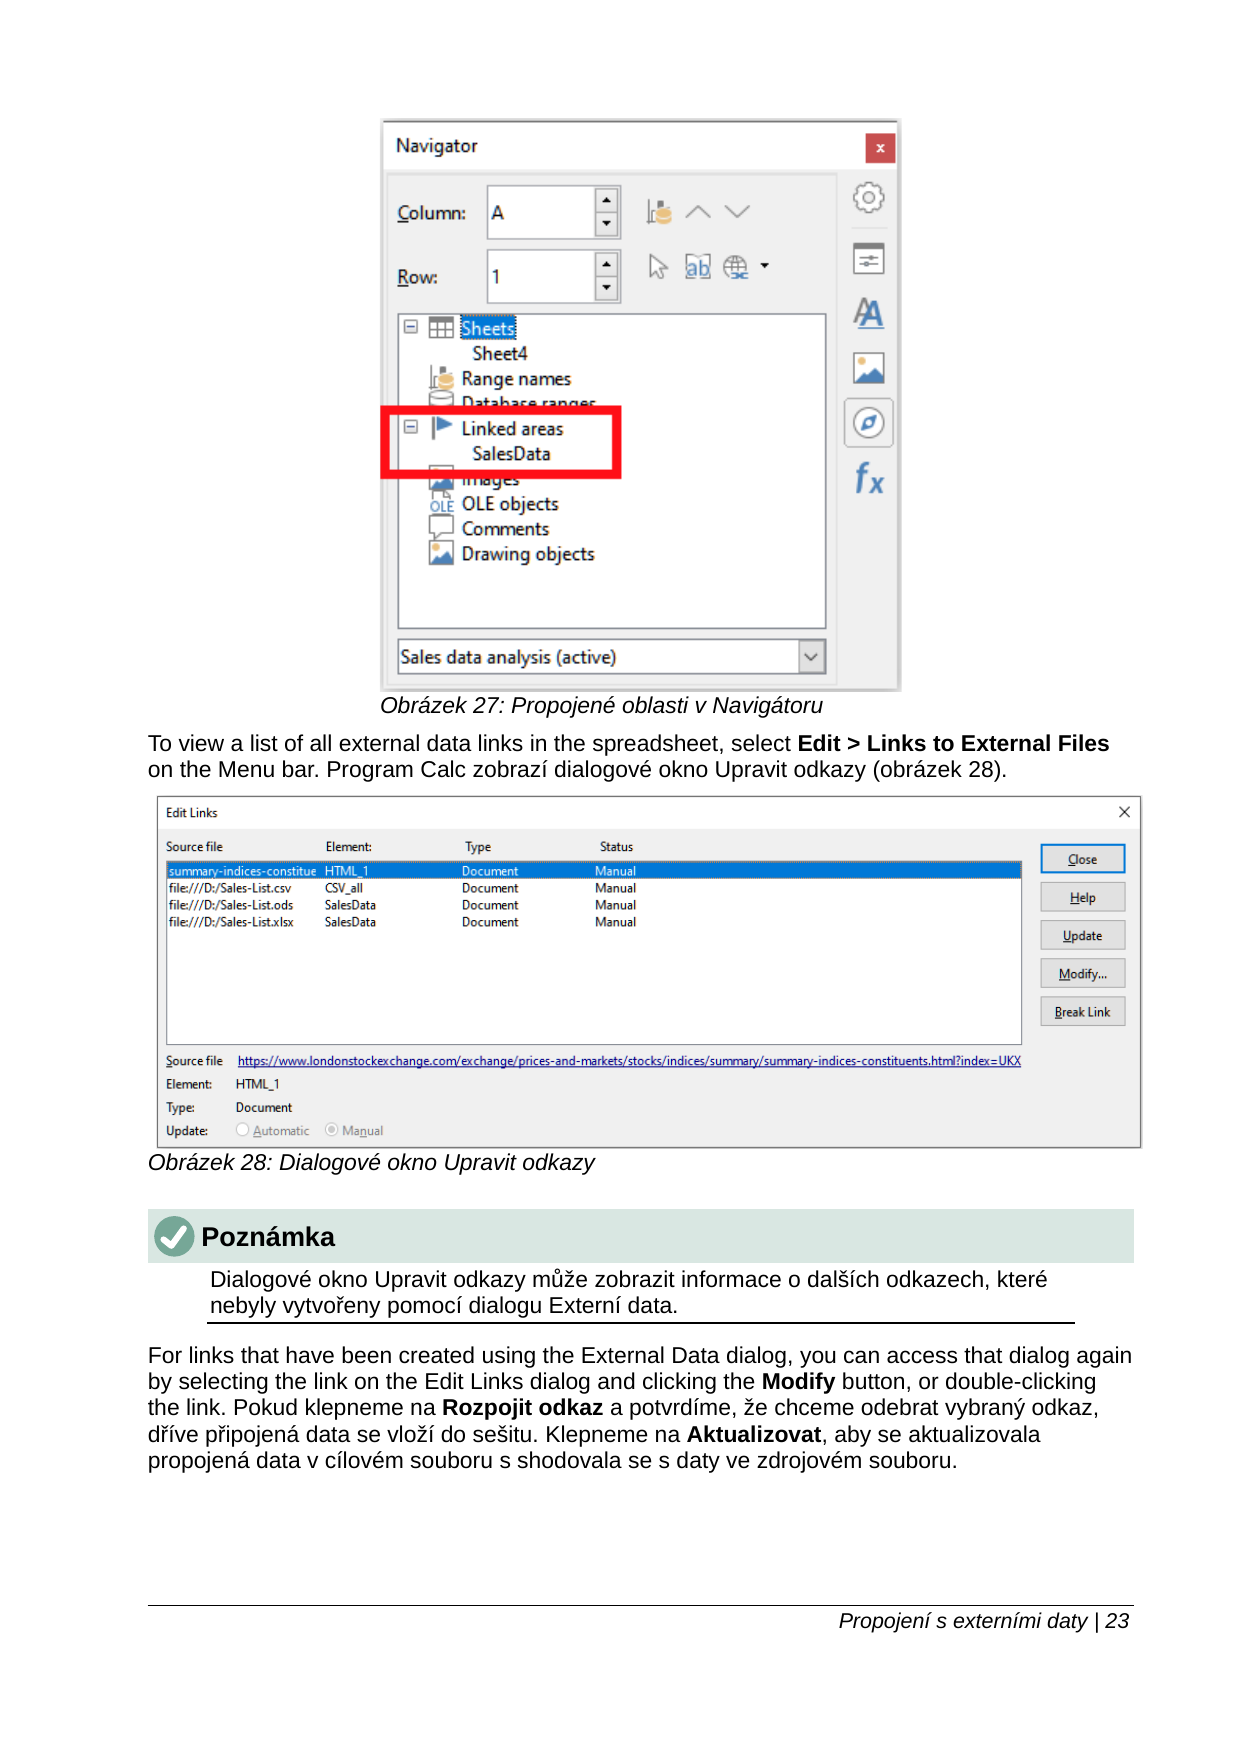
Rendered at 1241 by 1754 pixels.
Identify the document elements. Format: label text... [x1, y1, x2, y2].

picture [379, 118, 902, 692]
text Obrázek 28: Dialogové okno Upravit odkazy [148, 795, 1152, 1175]
text To view a list of all external data links in the spreadsheet, select Edit > Links to External Files on the Menu bar. Program Calc zobrazí dialogové okno Upravit odkazy (obrázek 28). [148, 730, 1134, 783]
text Dialogové okno Upravit odkazy může zobrazit informace o dalších odkazech, které nebyly vytvořeny pomocí dialogu Externí data. [207, 1263, 1075, 1322]
text For links that have been created using the External Data dialog, you can access that dialog again by selecting the link on the Edit Links dialog and clicking the Modify button, or double-clicking the link. Pokud klepneme na Rozpojit odkaz a potvrdíme, že chceme odebrat vybraný odkaz, dříve připojená data se vloží do sešitu. Klepneme na Aktualizovat, aby se aktualizovala propojená data v cílovém souboru s shodovala se s daty ve zdrojovém souboru. [148, 1342, 1134, 1473]
subtitle Poznámka [148, 1209, 1134, 1263]
picture [156, 795, 1143, 1149]
text Obrázek 27: Propojené oblasti v Navigátoru [380, 692, 902, 718]
